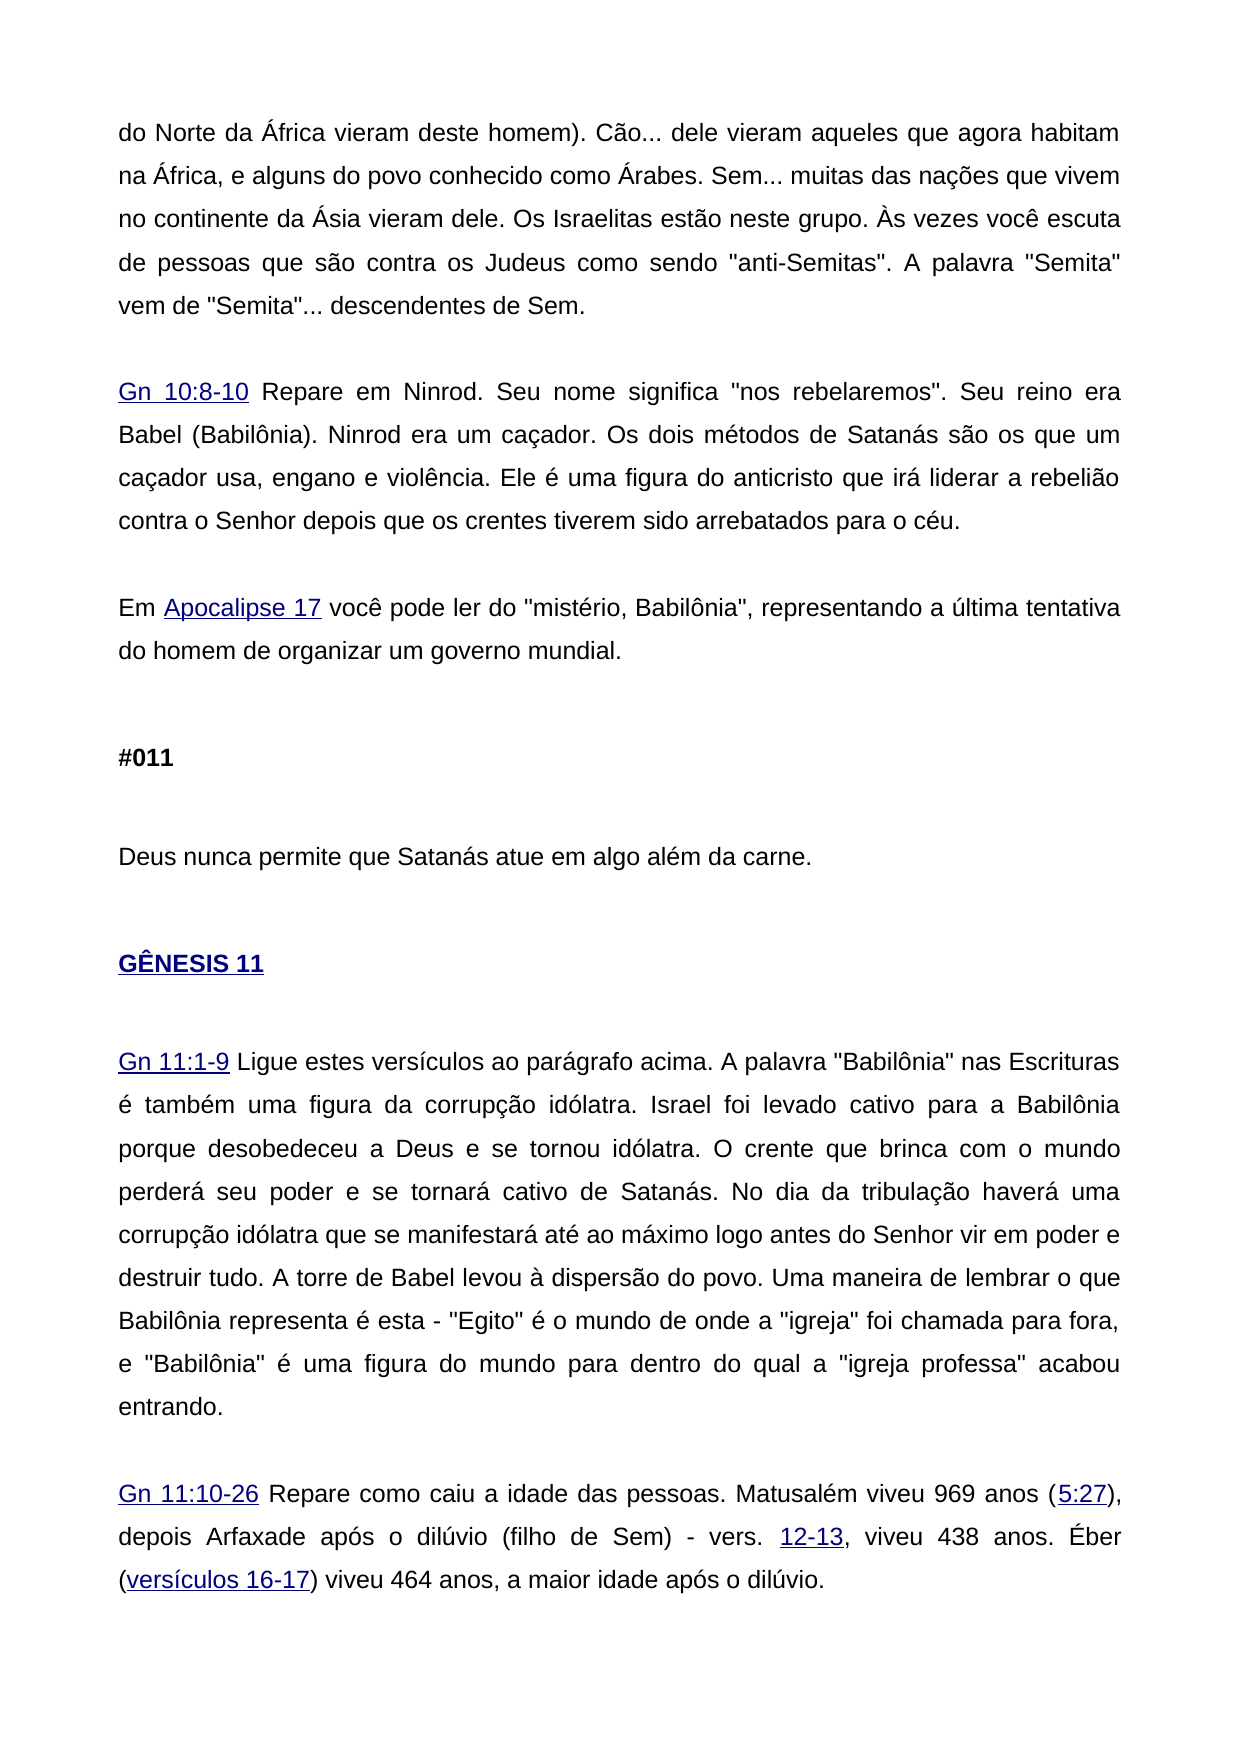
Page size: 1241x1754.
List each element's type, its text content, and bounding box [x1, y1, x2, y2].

text Em Apocalipse 17 você pode ler do "mistério, Babilônia", representando a última tentativa do homem de organizar um governo mundial. [118, 592, 1122, 664]
text Deus nunca permite que Satanás atue em algo além da carne. [118, 841, 1122, 870]
subtitle #011 [118, 743, 1122, 771]
text do Norte da África vieram deste homem). Cão... dele vieram aqueles que agora habitam na África, e alguns do povo conhecido como Árabes. Sem... muitas das nações que vivem no continente da Ásia vieram dele. Os Israelitas estão neste grupo. Às vezes você escuta de pessoas que são contra os Judeus como sendo "anti-Semitas". A palavra "Semita" vem de "Semita"... descendentes de Sem. [118, 118, 1122, 319]
text Gn 10:8-10 Repare em Ninrod. Seu nome significa "nos rebelaremos". Seu reino era Babel (Babilônia). Ninrod era um caçador. Os dois métodos de Satanás são os que um caçador usa, engano e violência. Ele é uma figura do anticristo que irá liderar a rebelião contra o Senhor depois que os crentes tiverem sido arrebatados para o céu. [118, 377, 1122, 535]
subtitle GÊNESIS 11 [118, 948, 1122, 977]
text Gn 11:10-26 Repare como caiu a idade das pessoas. Matusalém viveu 969 anos (5:27), depois Arfaxade após o dilúvio (filho de Sem) - vers. 12-13, viveu 438 anos. Éber (versículos 16-17) viveu 464 anos, a maior idade após o dilúvio. [118, 1478, 1122, 1593]
text Gn 11:1-9 Ligue estes versículos ao parágrafo acima. A palavra "Babilônia" nas Escrituras é também uma figura da corrupção idólatra. Israel foi levado cativo para a Babilônia porque desobedeceu a Deus e se tornou idólatra. O crente que brinca com o mundo perderá seu poder e se tornará cativo de Satanás. No dia da tribulação haverá uma corrupção idólatra que se manifestará até ao máximo logo antes do Senhor vir em poder e destruir tudo. A torre de Babel levou à dispersão do povo. Uma maneira de lembrar o que Babilônia representa é esta - "Egito" é o mundo de onde a "igreja" foi chamada para fora, e "Babilônia" é uma figura do mundo para dentro do qual a "igreja professa" acabou entrando. [118, 1047, 1122, 1421]
